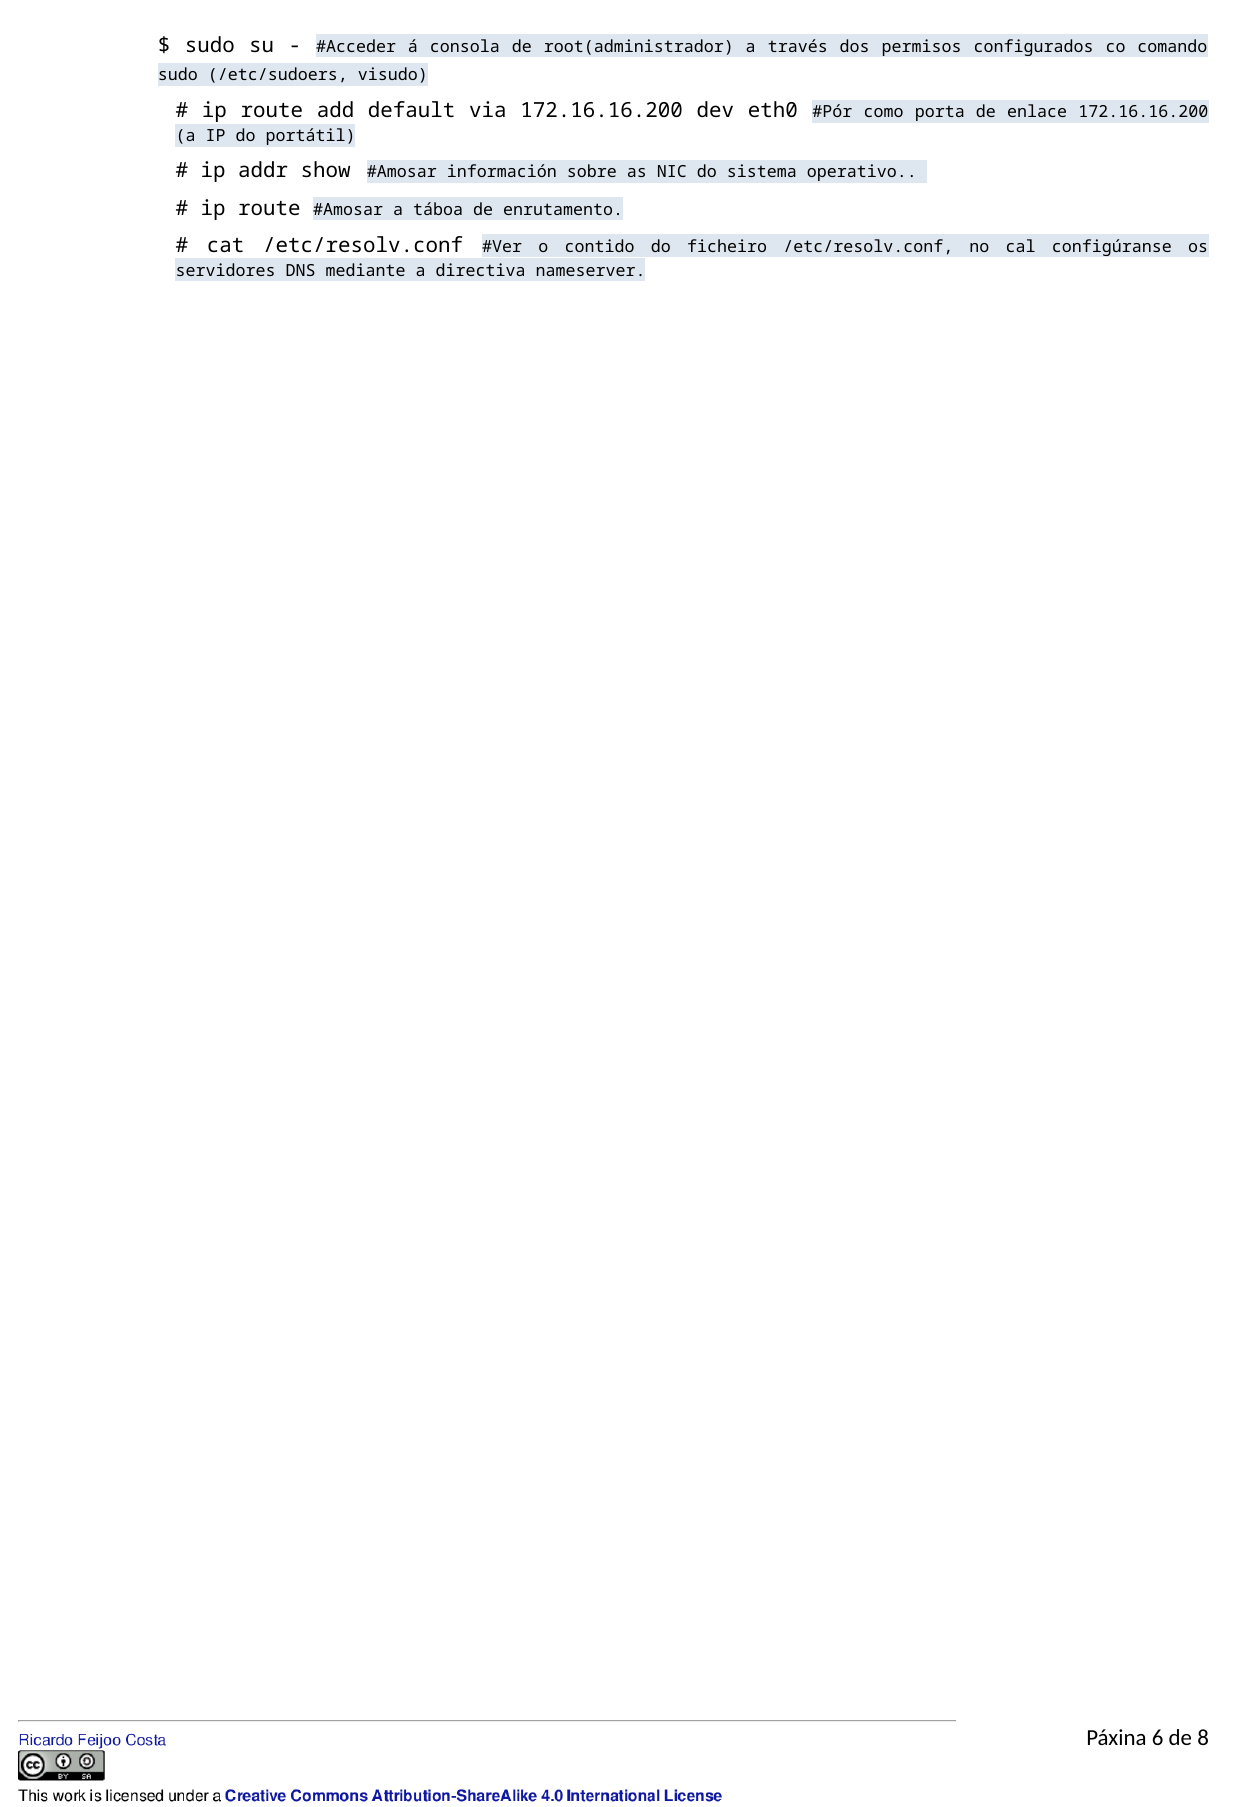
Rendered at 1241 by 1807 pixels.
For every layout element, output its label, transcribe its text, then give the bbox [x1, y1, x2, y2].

list # ip route #Amosar a táboa de enrutamento. [140, 193, 1209, 221]
list # cat /etc/resolv.conf #Ver o contido do ficheiro /etc/resolv.conf, no cal configúranse os servidores DNS mediante a directiva nameserver. [140, 230, 1209, 281]
picture [8, 1715, 957, 1806]
list # ip route add default via 172.16.16.200 dev eth0 #Pór como porta de enlace 172.16.16.200 (a IP do portátil) [140, 96, 1209, 147]
list # ip addr show #Amosar información sobre as NIC do sistema operativo.. [140, 155, 1209, 184]
list $ sudo su - #Acceder á consola de root(administrador) a través dos permisos configurados co comando sudo (/etc/sudoers, visudo) [122, 30, 1209, 87]
